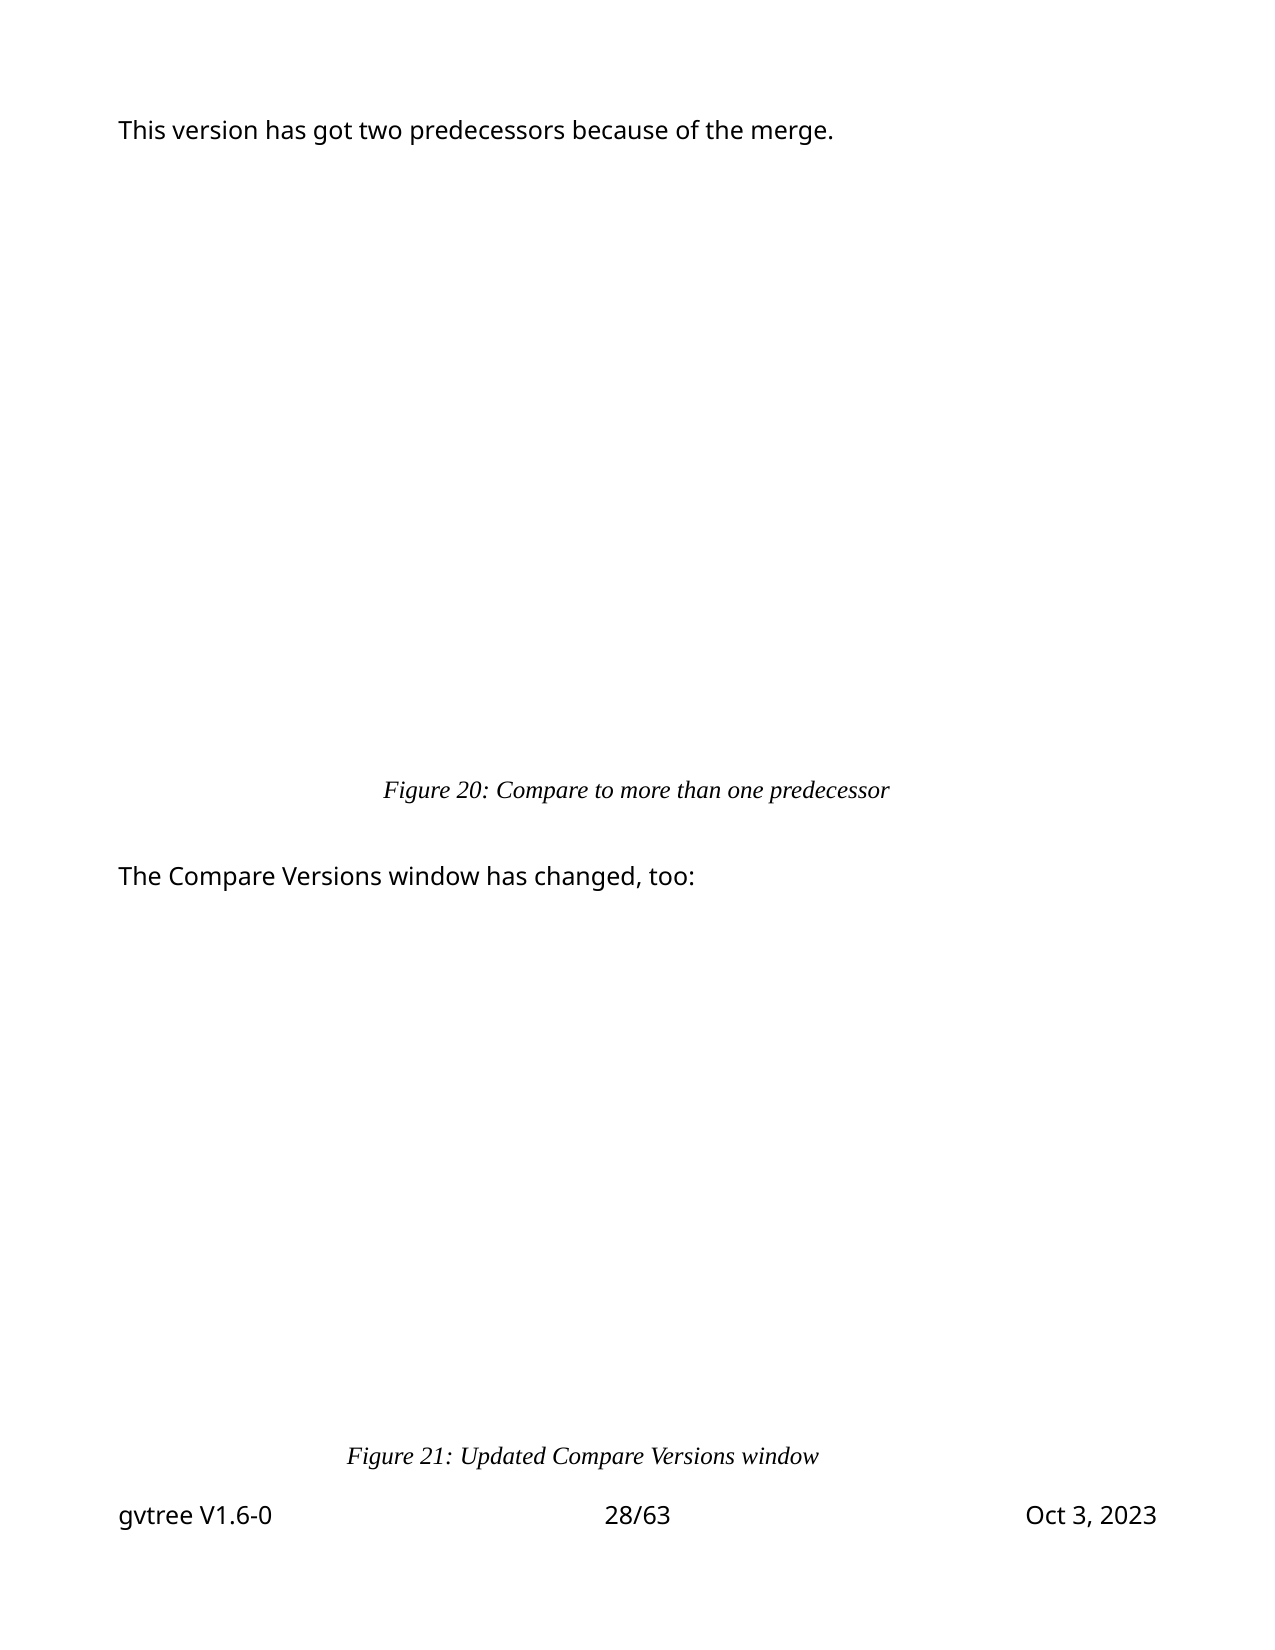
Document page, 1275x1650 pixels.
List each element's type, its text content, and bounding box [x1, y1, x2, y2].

text Figure 21: Updated Compare Versions window [347, 918, 928, 1470]
text The Compare Versions window has changed, too: [118, 864, 1157, 891]
text This version has got two predecessors because of the merge. [118, 118, 1157, 144]
text Figure 20: Compare to more than one predecessor [227, 172, 1048, 804]
